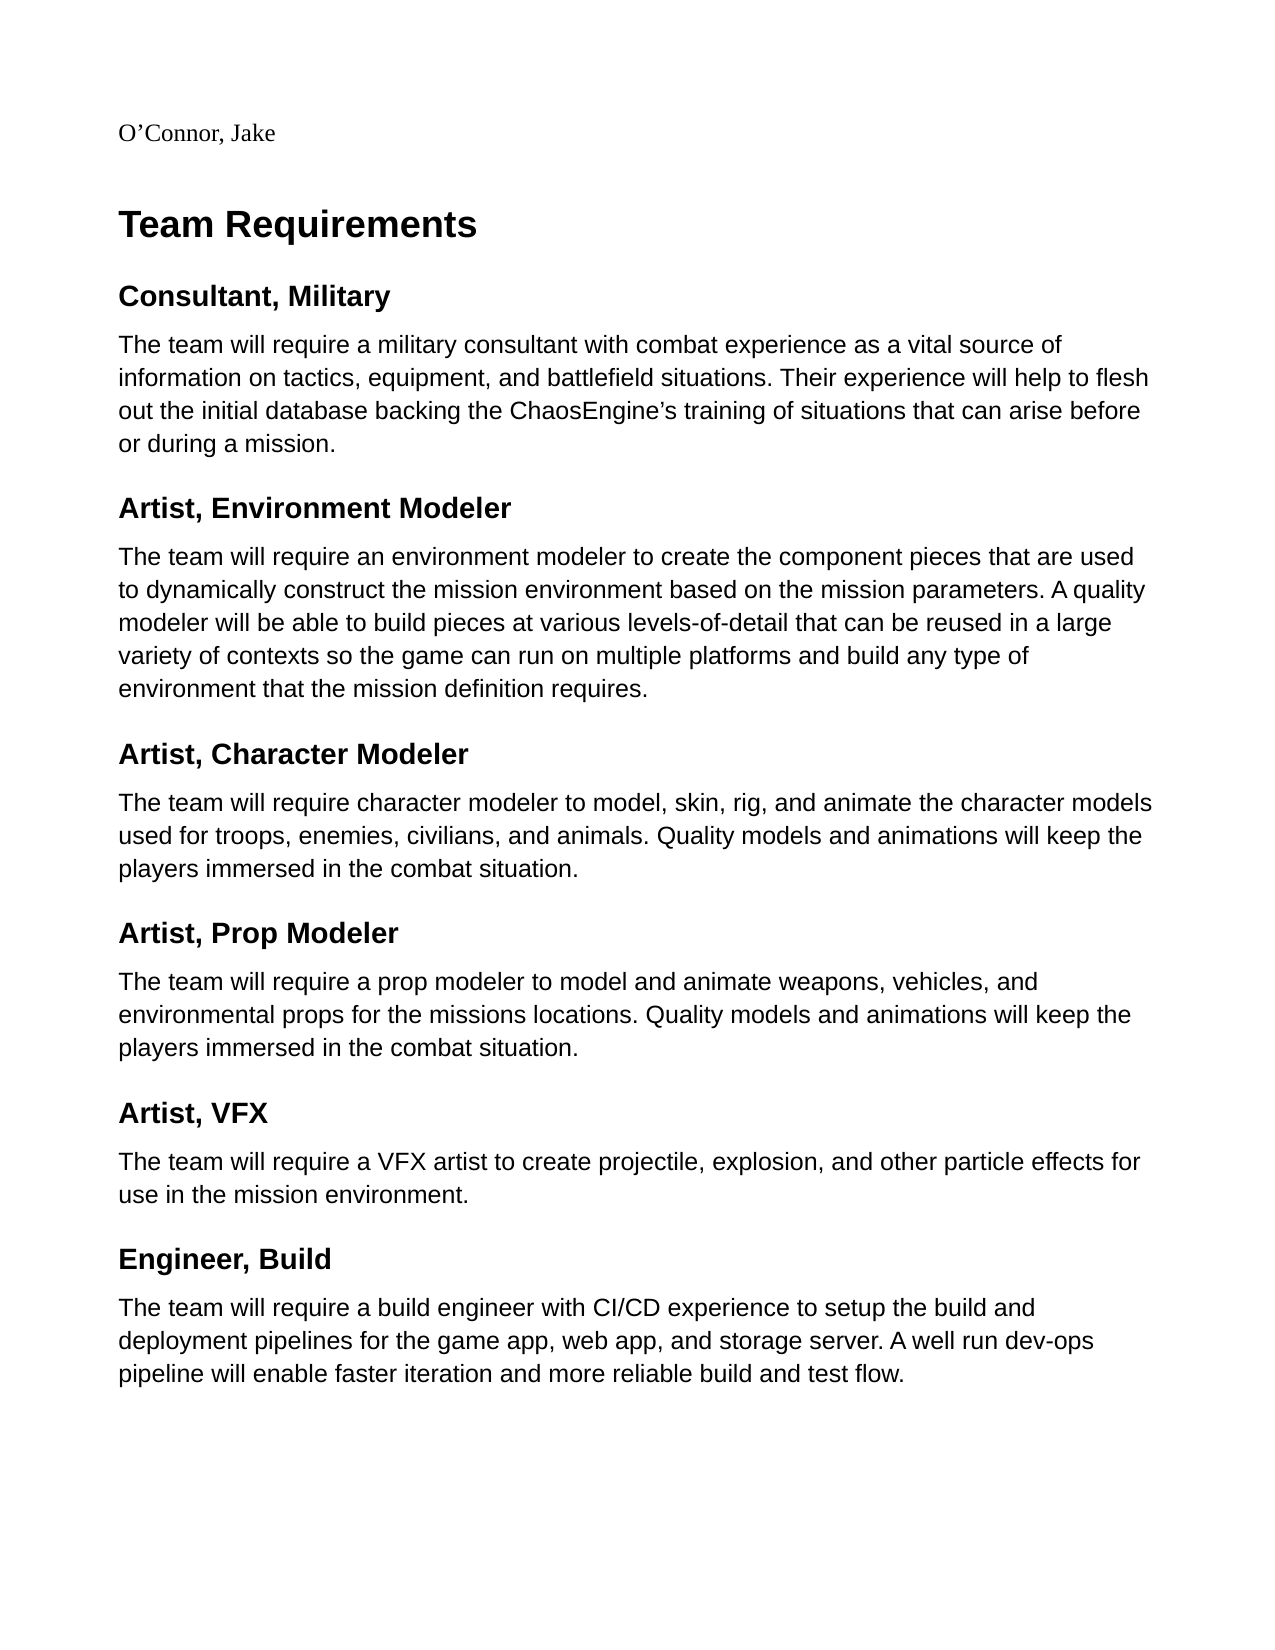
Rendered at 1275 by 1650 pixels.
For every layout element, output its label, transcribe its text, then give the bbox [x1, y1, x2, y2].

subtitle Artist, Environment Modeler [118, 491, 1157, 525]
text The team will require a VFX artist to create projectile, explosion, and other particle effects for use in the mission environment. [118, 1147, 1157, 1208]
subtitle Artist, VFX [118, 1096, 1157, 1129]
text The team will require a prop modeler to model and animate weapons, vehicles, and environmental props for the missions locations. Quality models and animations will keep the players immersed in the combat situation. [118, 967, 1157, 1062]
subtitle Consultant, Military [118, 278, 1157, 312]
text The team will require character modeler to model, skin, rig, and animate the character models used for troops, enemies, civilians, and animals. Quality models and animations will keep the players immersed in the combat situation. [118, 788, 1157, 883]
subtitle Artist, Prop Modeler [118, 916, 1157, 950]
subtitle Team Requirements [118, 201, 1157, 245]
text The team will require a military consultant with combat experience as a vital source of information on tactics, equipment, and battlefield situations. Their experience will help to flesh out the initial database backing the ChaosEngine’s training of situations that can arise before or during a mission. [118, 330, 1157, 458]
subtitle Artist, Character Modeler [118, 737, 1157, 770]
text The team will require an environment modeler to create the component pieces that are used to dynamically construct the mission environment based on the mission parameters. A quality modeler will be able to build pieces at various levels-of-detail that can be reused in a large variety of contexts so the game can run on multiple platforms and build any type of environment that the mission definition requires. [118, 542, 1157, 703]
text The team will require a build engineer with CI/CD experience to setup the build and deployment pipelines for the game app, web app, and storage server. A well run dev-ops pipeline will enable faster iteration and more reliable build and test flow. [118, 1293, 1157, 1388]
subtitle Engineer, Build [118, 1242, 1157, 1276]
